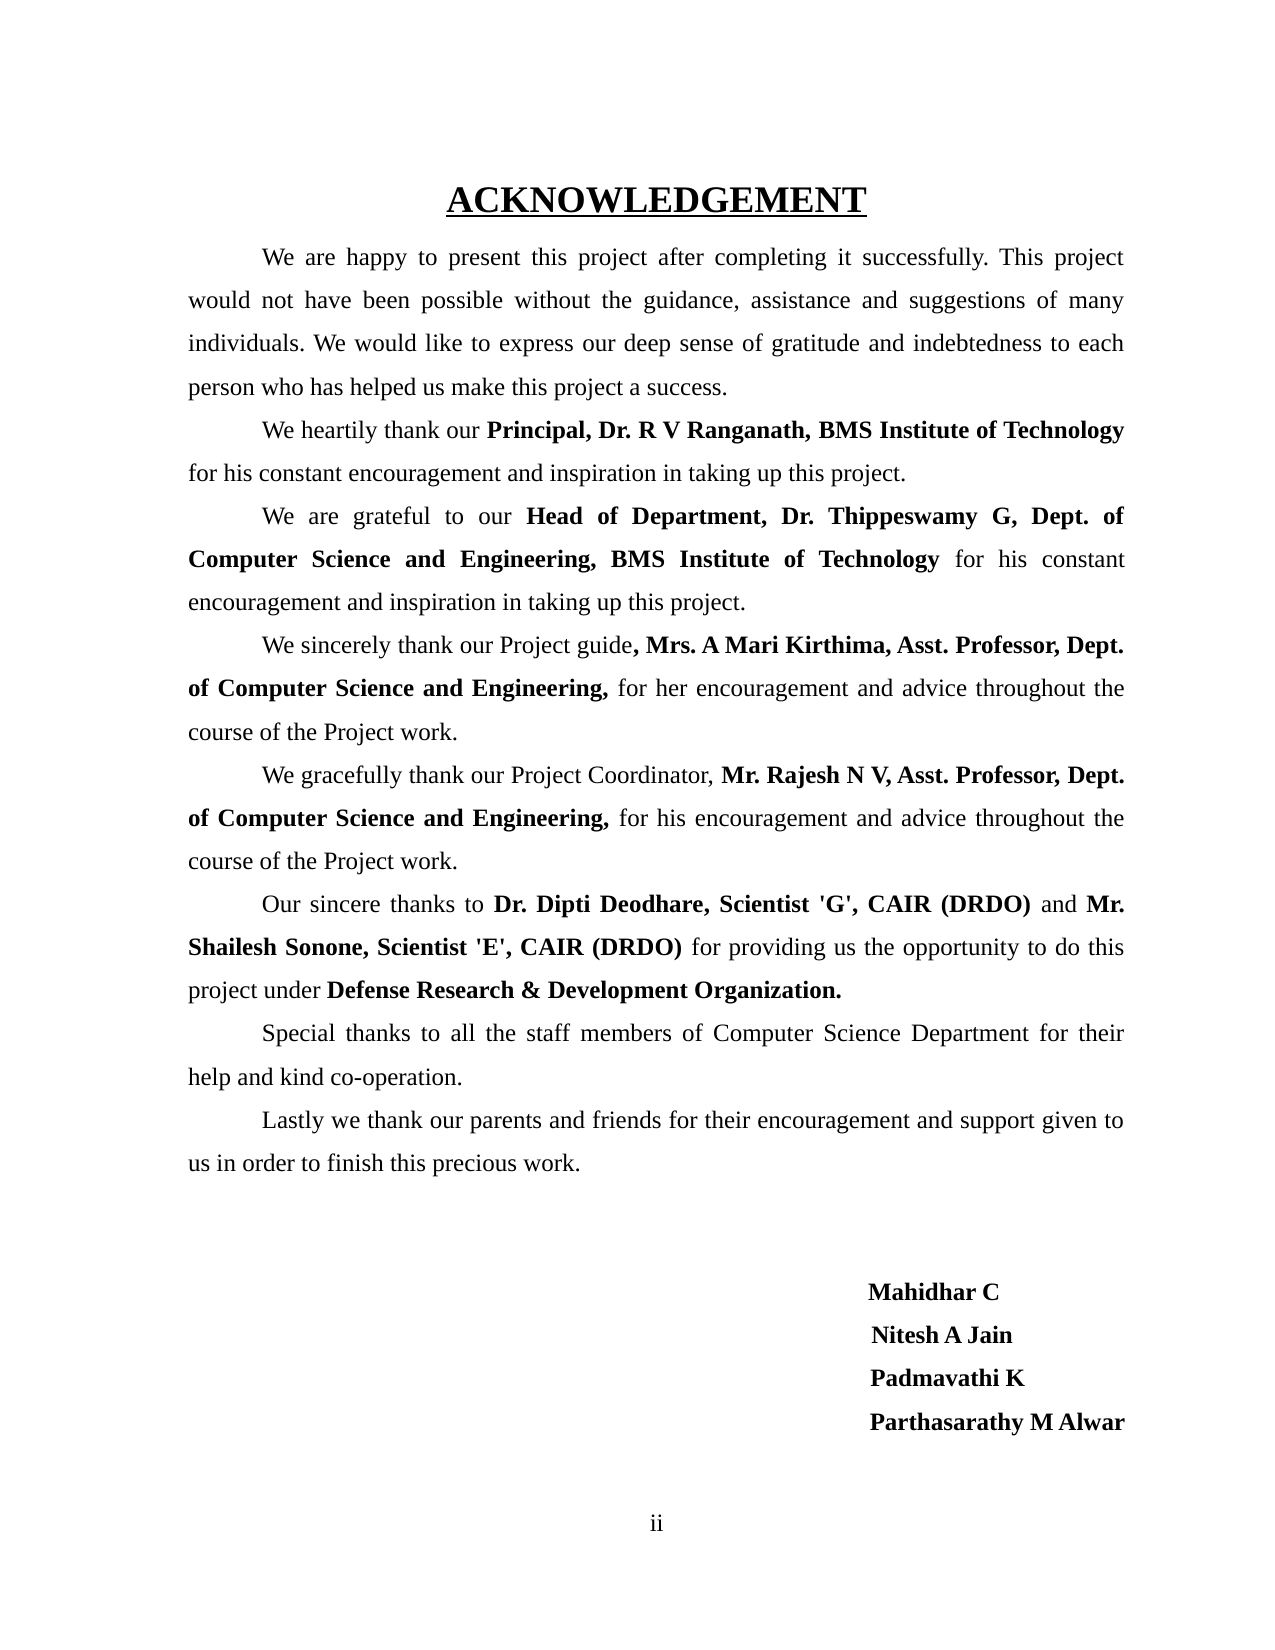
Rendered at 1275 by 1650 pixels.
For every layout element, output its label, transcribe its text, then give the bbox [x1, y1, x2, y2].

text We are grateful to our Head of Department, Dr. Thippeswamy G, Dept. of Computer Science and Engineering, BMS Institute of Technology for his constant encouragement and inspiration in taking up this project. [188, 501, 1125, 616]
text Lastly we thank our parents and friends for their encouragement and support given to us in order to finish this precious work. [188, 1105, 1125, 1177]
text Padmavathi K [188, 1363, 1125, 1392]
text Mahidhar C [188, 1277, 1125, 1306]
text We gracefully thank our Project Coordinator, Mr. Rajesh N V, Asst. Professor, Dept. of Computer Science and Engineering, for his encouragement and advice throughout the course of the Project work. [188, 760, 1125, 875]
title ACKNOWLEDGEMENT [188, 177, 1125, 221]
text Parthasarathy M Alwar [188, 1407, 1125, 1435]
text We sincerely thank our Project guide, Mrs. A Mari Kirthima, Asst. Professor, Dept. of Computer Science and Engineering, for her encouragement and advice throughout the course of the Project work. [188, 630, 1125, 745]
text We are happy to present this project after completing it successfully. This project would not have been possible without the guidance, assistance and suggestions of many individuals. We would like to express our deep sense of gratitude and indebtedness to each person who has helped us make this project a success. [188, 242, 1125, 400]
text We heartily thank our Principal, Dr. R V Ranganath, BMS Institute of Technology for his constant encouragement and inspiration in taking up this project. [188, 415, 1125, 487]
text Special thanks to all the staff members of Computer Science Department for their help and kind co-operation. [188, 1018, 1125, 1090]
text Our sincere thanks to Dr. Dipti Deodhare, Scientist 'G', CAIR (DRDO) and Mr. Shailesh Sonone, Scientist 'E', CAIR (DRDO) for providing us the opportunity to do this project under Defense Research & Development Organization. [188, 889, 1125, 1004]
text Nitesh A Jain [188, 1320, 1125, 1349]
